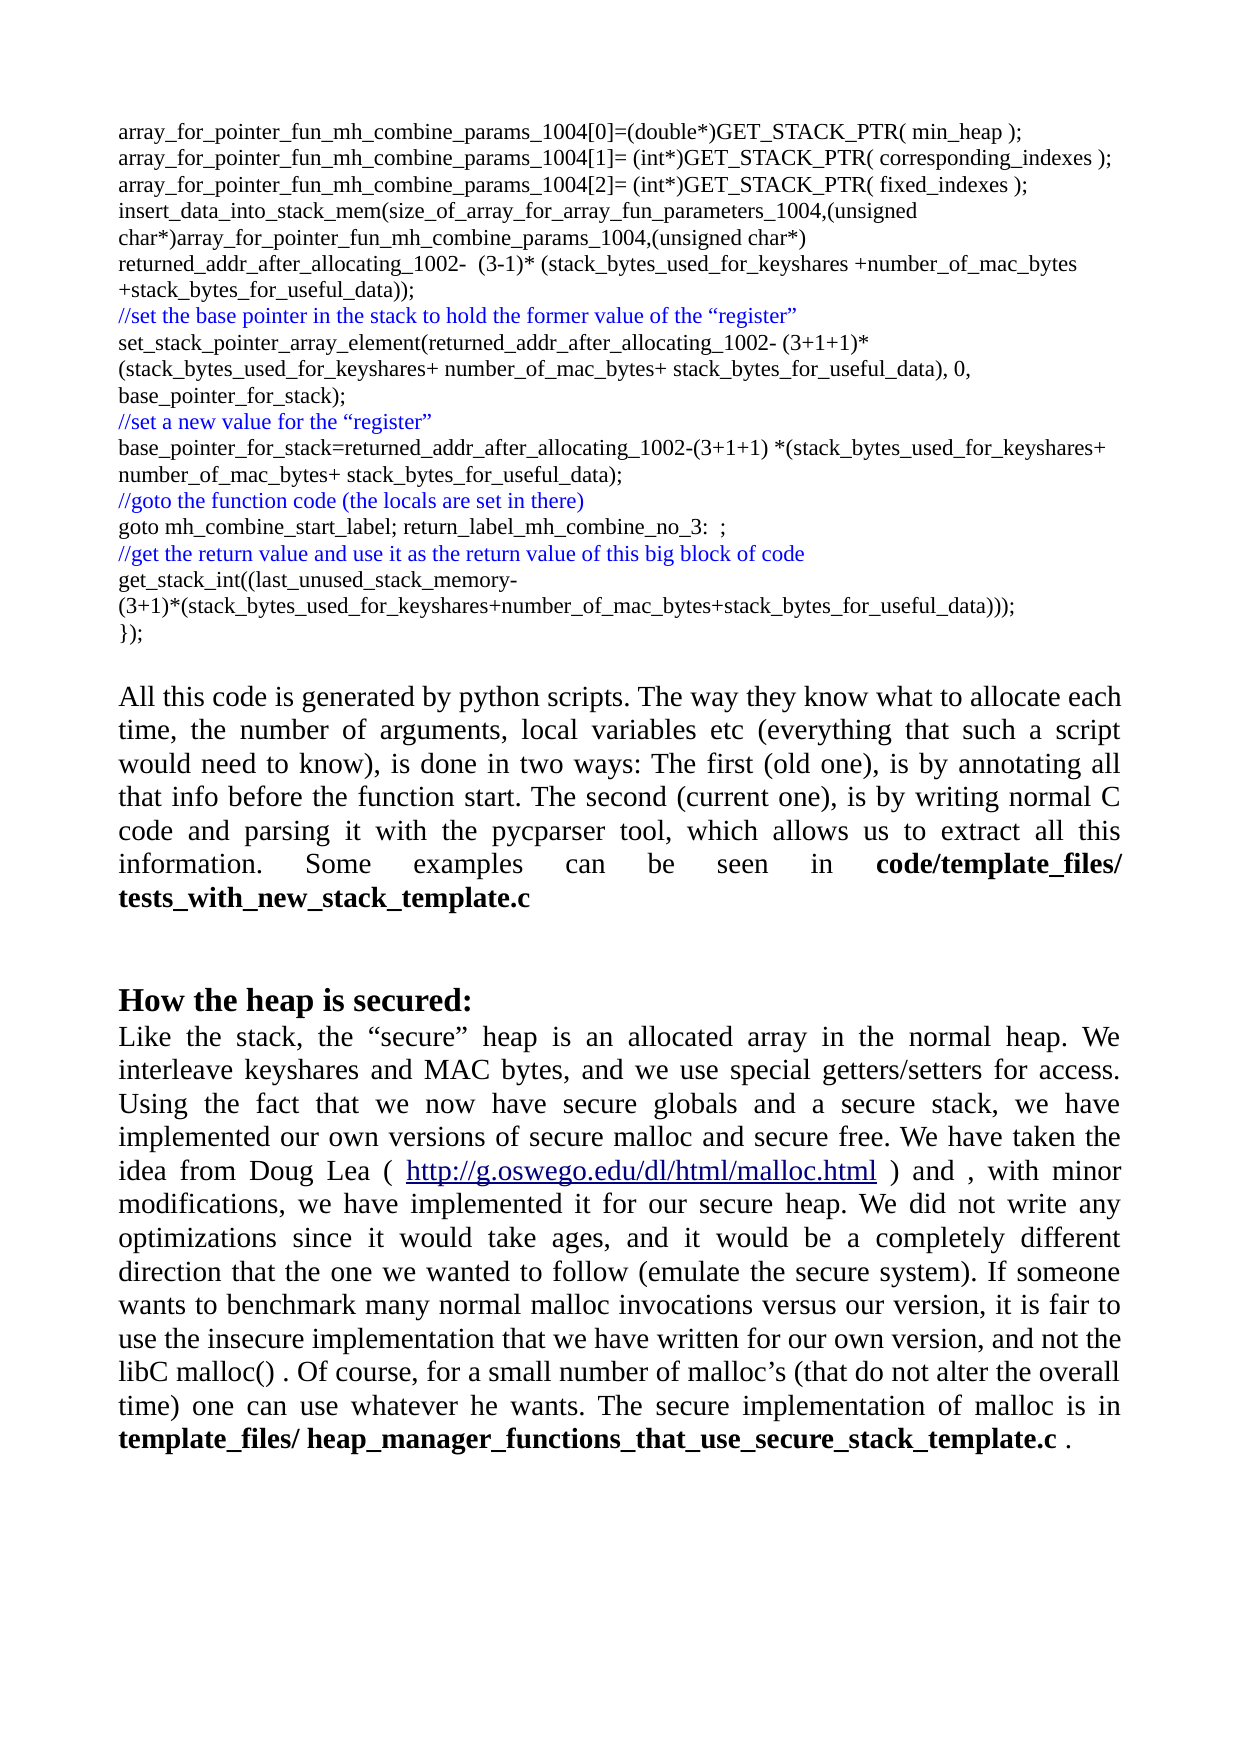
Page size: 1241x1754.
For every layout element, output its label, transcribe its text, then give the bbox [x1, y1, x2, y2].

text base_pointer_for_stack=returned_addr_after_allocating_1002-(3+1+1) *(stack_bytes_used_for_keyshares+ number_of_mac_bytes+ stack_bytes_for_useful_data); [118, 434, 1122, 487]
text }); [118, 619, 1122, 645]
text //goto the function code (the locals are set in there) [118, 487, 1122, 513]
text How the heap is secured: [118, 981, 1122, 1019]
text get_stack_int((last_unused_stack_memory-(3+1)*(stack_bytes_used_for_keyshares+number_of_mac_bytes+stack_bytes_for_useful_data))); [118, 566, 1122, 619]
text set_stack_pointer_array_element(returned_addr_after_allocating_1002- (3+1+1)* (stack_bytes_used_for_keyshares+ number_of_mac_bytes+ stack_bytes_for_useful_data), 0, base_pointer_for_stack); [118, 329, 1122, 408]
text Like the stack, the “secure” heap is an allocated array in the normal heap. We interleave keyshares and MAC bytes, and we use special getters/setters for access. Using the fact that we now have secure globals and a secure stack, we have implemented our own versions of secure malloc and secure free. We have taken the idea from Doug Lea ( http://g.oswego.edu/dl/html/malloc.html ) and , with minor modifications, we have implemented it for our secure heap. We did not write any optimizations since it would take ages, and it would be a completely different direction that the one we wanted to follow (emulate the secure system). If someone wants to benchmark many normal malloc invocations versus our version, it is fair to use the insecure implementation that we have written for our own version, and not the libC malloc() . Of course, for a small number of malloc’s (that do not alter the overall time) one can use whatever he wants. The secure implementation of malloc is in template_files/ heap_manager_functions_that_use_secure_stack_template.c . [118, 1019, 1122, 1455]
text array_for_pointer_fun_mh_combine_params_1004[0]=(double*)GET_STACK_PTR( min_heap ); array_for_pointer_fun_mh_combine_params_1004[1]= (int*)GET_STACK_PTR( corresponding_indexes ); array_for_pointer_fun_mh_combine_params_1004[2]= (int*)GET_STACK_PTR( fixed_indexes ); insert_data_into_stack_mem(size_of_array_for_array_fun_parameters_1004,(unsigned char*)array_for_pointer_fun_mh_combine_params_1004,(unsigned char*) returned_addr_after_allocating_1002- (3-1)* (stack_bytes_used_for_keyshares +number_of_mac_bytes +stack_bytes_for_useful_data)); [118, 118, 1122, 303]
text //set the base pointer in the stack to hold the former value of the “register” [118, 303, 1122, 329]
text //set a new value for the “register” [118, 408, 1122, 434]
text goto mh_combine_start_label; return_label_mh_combine_no_3: ; [118, 513, 1122, 540]
text //get the return value and use it as the return value of this big block of code [118, 540, 1122, 566]
text All this code is generated by python scripts. The way they know what to allocate each time, the number of arguments, local variables etc (everything that such a script would need to know), is done in two ways: The first (old one), is by annotating all that info before the function start. The second (current one), is by writing normal C code and parsing it with the pycparser tool, which allows us to extract all this information. Some examples can be seen in code/template_files/ tests_with_new_stack_template.c [118, 679, 1122, 913]
